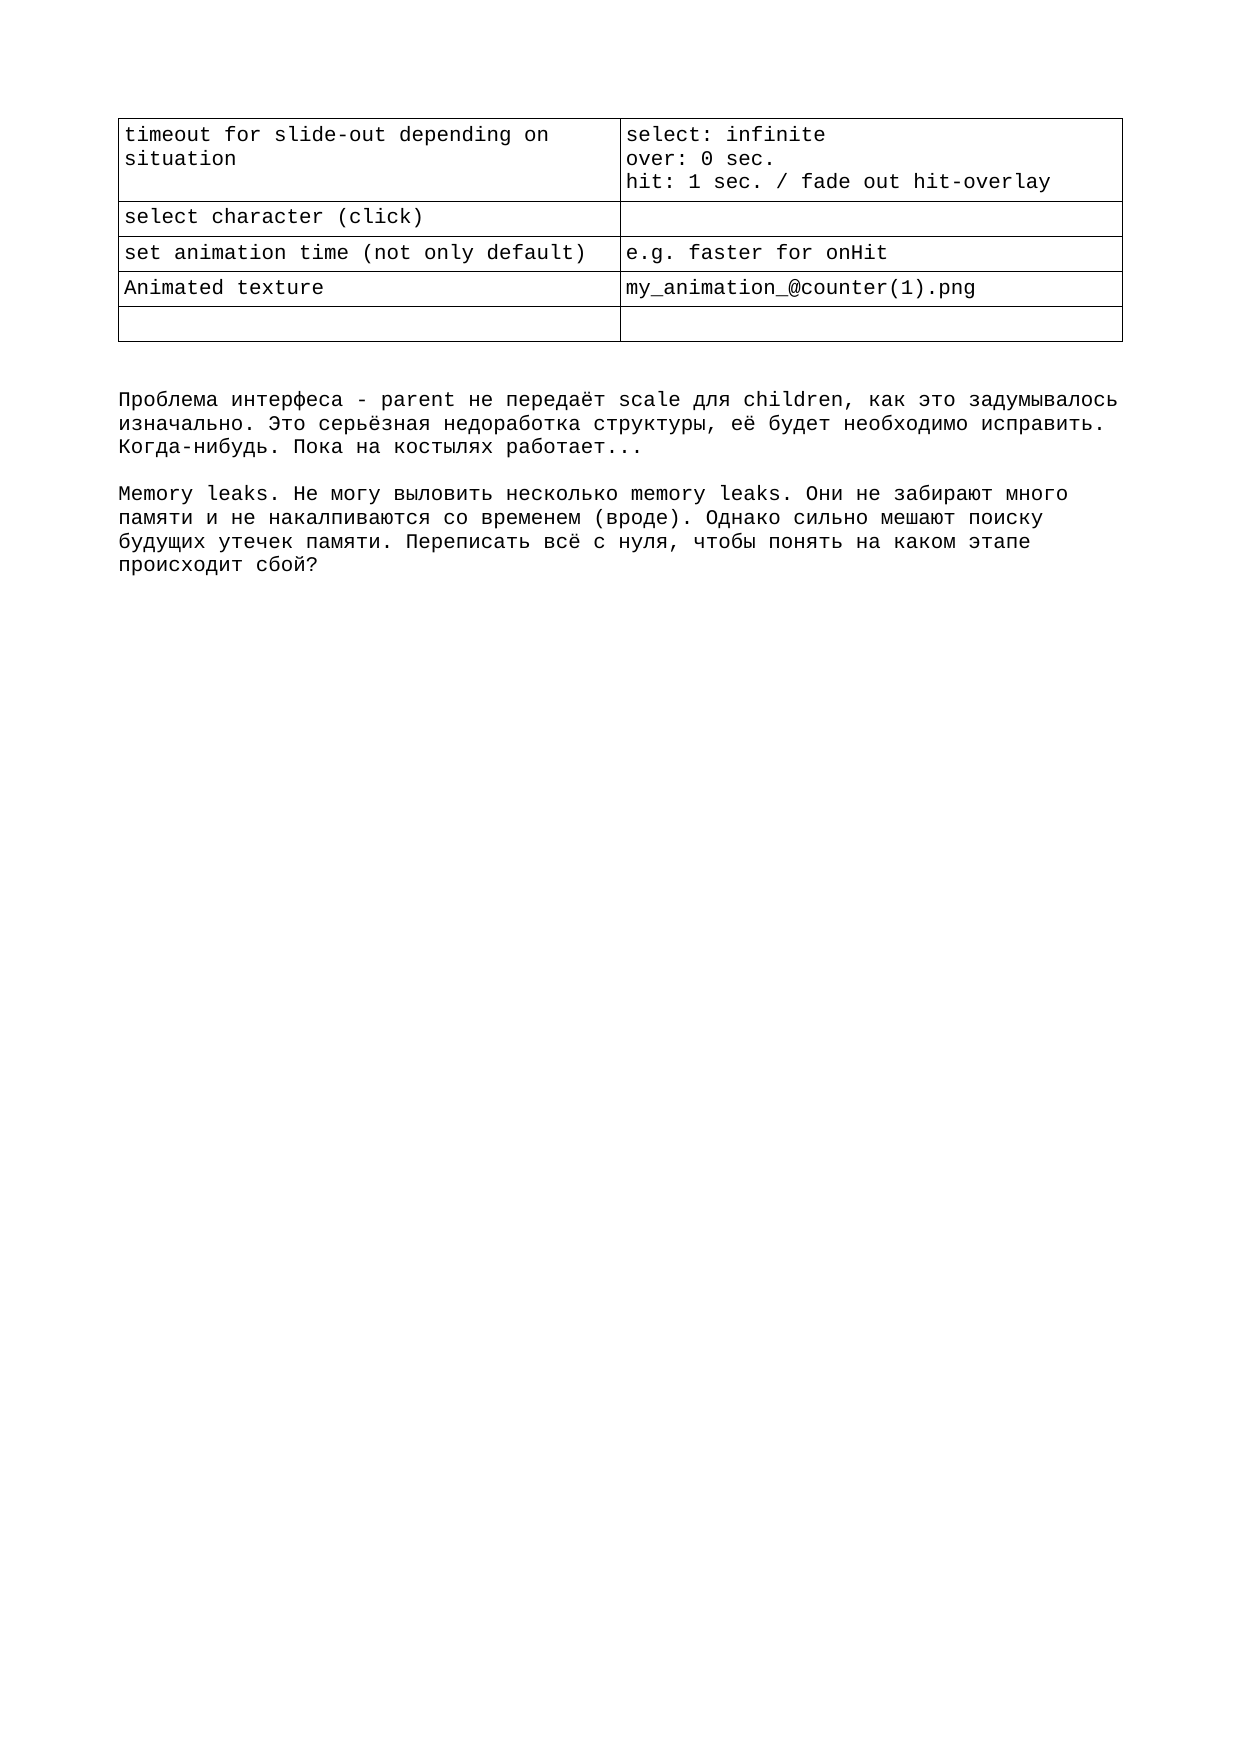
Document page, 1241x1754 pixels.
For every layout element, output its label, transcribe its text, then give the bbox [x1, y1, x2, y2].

table_cell [621, 202, 1122, 236]
table_cell timeout for slide-out depending on situation [119, 119, 620, 201]
table_cell Animated texture [119, 272, 620, 306]
table_cell my_animation_@counter(1).png [621, 272, 1122, 306]
table_cell select: infinite over: 0 sec. hit: 1 sec. / fade out hit-overlay [621, 119, 1122, 201]
text Memory leaks. Не могу выловить несколько memory leaks. Они не забирают много памяти и не накалпиваются со временем (вроде). Однако сильно мешают поиску будущих утечек памяти. Переписать всё с нуля, чтобы понять на каком этапе происходит сбой? [118, 483, 1122, 578]
table_cell [621, 307, 1122, 341]
table_cell select character (click) [119, 202, 620, 236]
text Проблема интерфеса - parent не передаёт scale для children, как это задумывалось изначально. Это серьёзная недоработка структуры, её будет необходимо исправить. Когда-нибудь. Пока на костылях работает... [118, 389, 1122, 460]
table_cell e.g. faster for onHit [621, 237, 1122, 271]
table_cell [119, 307, 620, 341]
table_cell set animation time (not only default) [119, 237, 620, 271]
